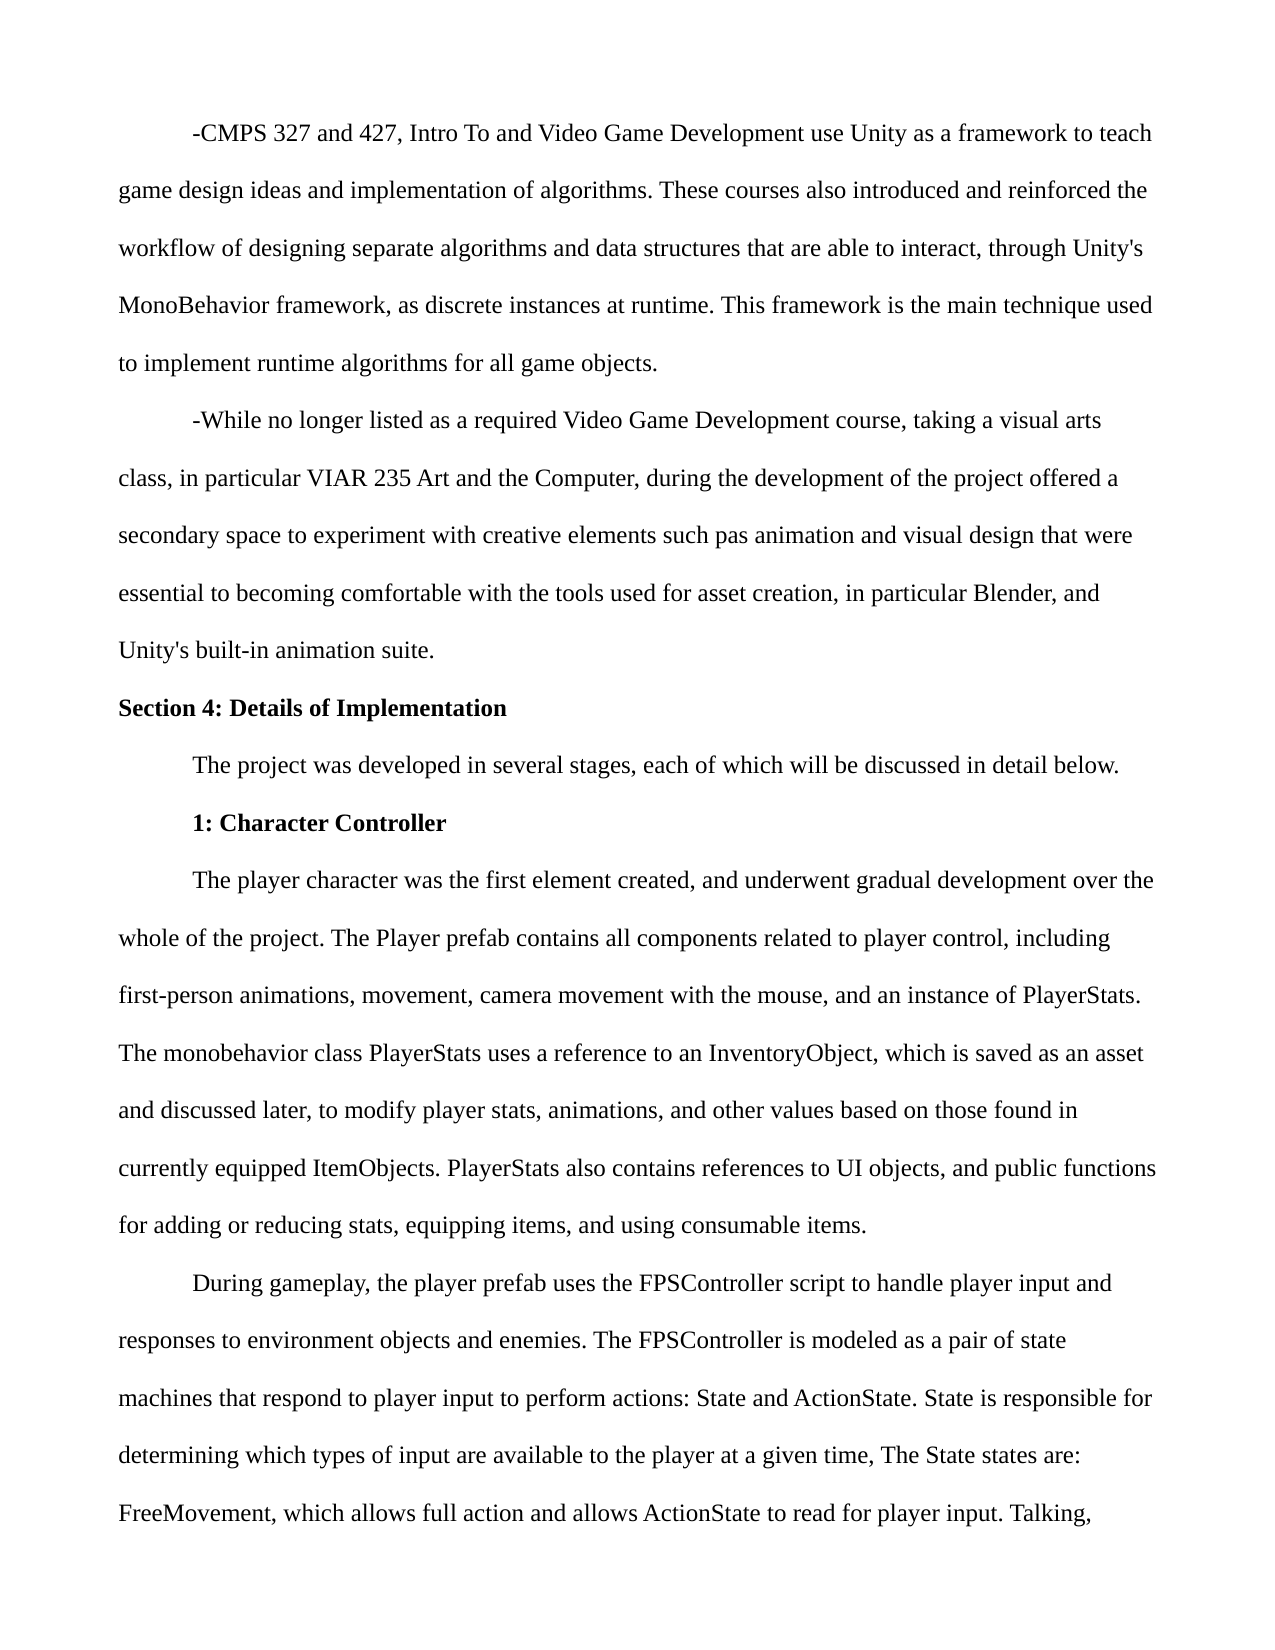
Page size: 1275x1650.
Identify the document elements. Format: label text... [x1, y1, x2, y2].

text During gameplay, the player prefab uses the FPSController script to handle player input and responses to environment objects and enemies. The FPSController is modeled as a pair of state machines that respond to player input to perform actions: State and ActionState. State is responsible for determining which types of input are available to the player at a given time, The State states are: FreeMovement, which allows full action and allows ActionState to read for player input. Talking, [118, 1268, 1157, 1527]
text -While no longer listed as a required Video Game Development course, taking a visual arts class, in particular VIAR 235 Art and the Computer, during the development of the project offered a secondary space to experiment with creative elements such pas animation and visual design that were essential to becoming comfortable with the tools used for asset creation, in particular Blender, and Unity's built-in animation suite. [118, 406, 1157, 664]
text The player character was the first element created, and underwent gradual development over the whole of the project. The Player prefab contains all components related to player control, including first-person animations, movement, camera movement with the mouse, and an instance of PlayerStats. The monobehavior class PlayerStats uses a reference to an InventoryObject, which is saved as an asset and discussed later, to modify player stats, animations, and other values based on those found in currently equipped ItemObjects. PlayerStats also contains references to UI objects, and public functions for adding or reducing stats, equipping items, and using consumable items. [118, 866, 1157, 1239]
text The project was developed in several stages, each of which will be discussed in detail below. [118, 751, 1157, 779]
text -CMPS 327 and 427, Intro To and Video Game Development use Unity as a framework to teach game design ideas and implementation of algorithms. These courses also introduced and reinforced the workflow of designing separate algorithms and data structures that are able to interact, through Unity's MonoBehavior framework, as discrete instances at runtime. This framework is the main technique used to implement runtime algorithms for all game objects. [118, 118, 1157, 377]
text Section 4: Details of Implementation [118, 693, 1157, 722]
text 1: Character Controller [118, 808, 1157, 837]
